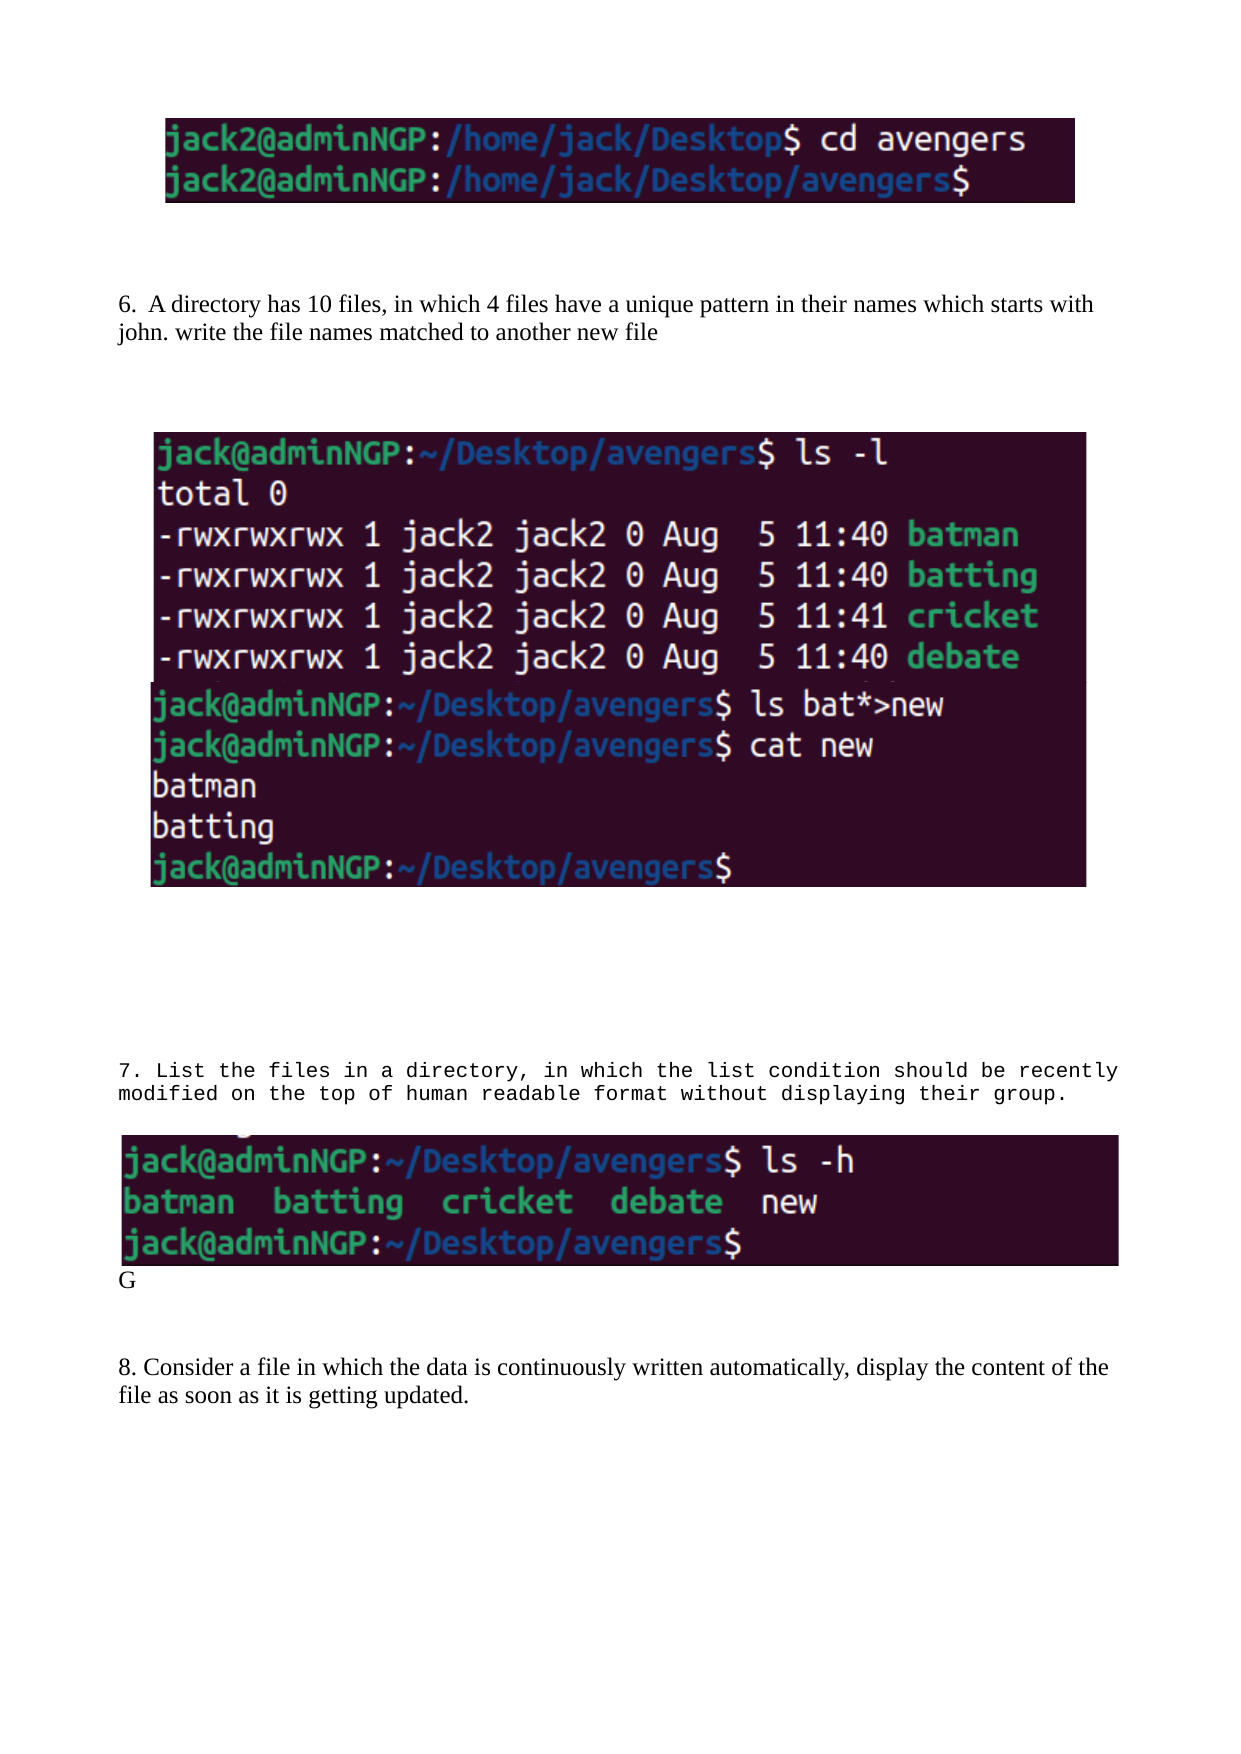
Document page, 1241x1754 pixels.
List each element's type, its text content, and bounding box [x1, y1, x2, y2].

text 8. Consider a file in which the data is continuously written automatically, display the content of the file as soon as it is getting updated. [118, 1352, 1122, 1409]
text 6. A directory has 10 files, in which 4 files have a unique pattern in their names which starts with john. write the file names matched to another new file [118, 289, 1122, 346]
text G [118, 1136, 1122, 1294]
picture [165, 118, 1075, 203]
picture [121, 1135, 1119, 1266]
picture [150, 432, 1087, 887]
text 7. List the files in a directory, in which the list condition should be recently modified on the top of human readable format without displaying their group. [118, 1059, 1122, 1107]
